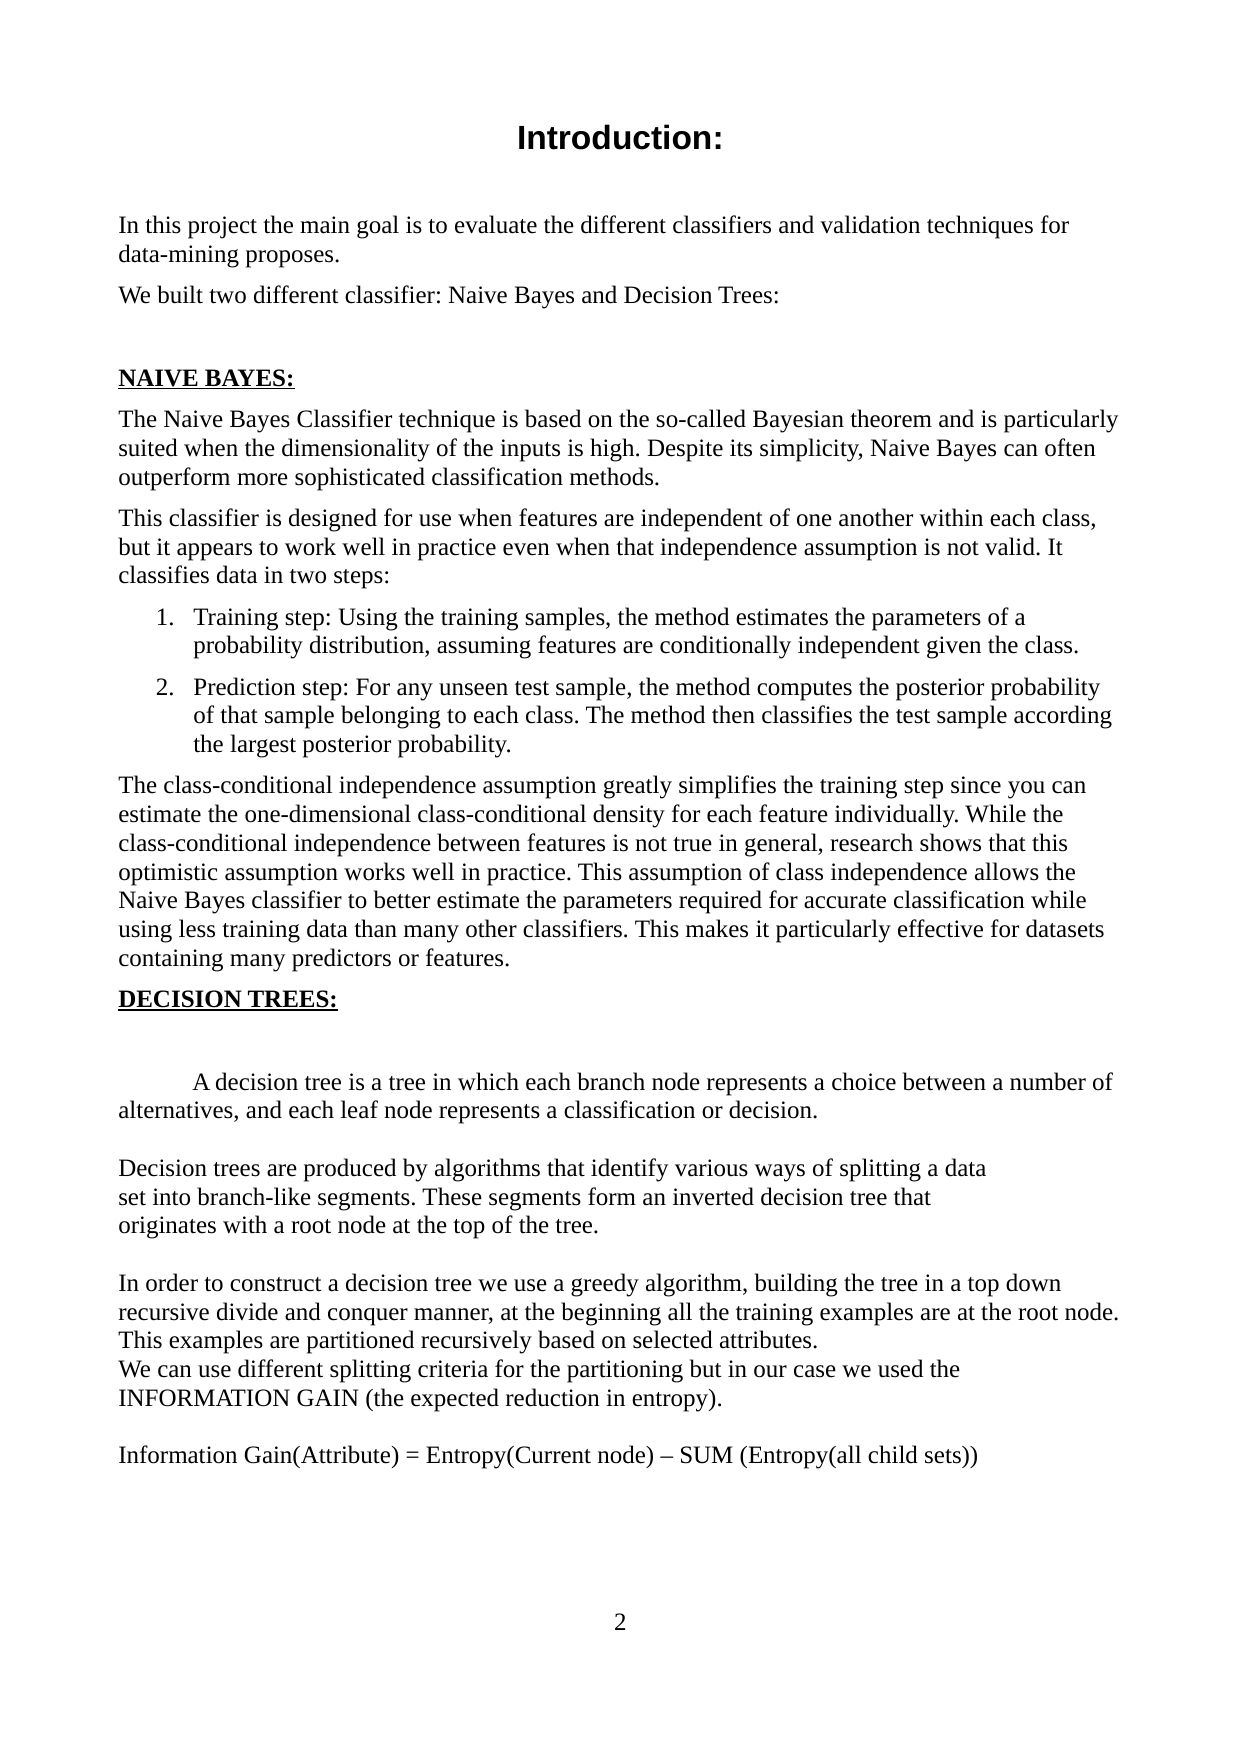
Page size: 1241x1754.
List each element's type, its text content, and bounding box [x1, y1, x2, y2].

text set into branch-like segments. These segments form an inverted decision tree that [118, 1182, 1122, 1211]
text originates with a root node at the top of the tree. [118, 1211, 1122, 1239]
text This classifier is designed for use when features are independent of one another within each class, but it appears to work well in practice even when that independence assumption is not valid. It classifies data in two steps: [118, 503, 1122, 589]
text A decision tree is a tree in which each branch node represents a choice between a number of alternatives, and each leaf node represents a classification or decision. [118, 1067, 1122, 1124]
text We built two different classifier: Naive Bayes and Decision Trees: [118, 281, 1122, 309]
text DECISION TREES: [118, 984, 1122, 1013]
text NAIVE BAYES: [118, 363, 1122, 392]
text We can use different splitting criteria for the partitioning but in our case we used the INFORMATION GAIN (the expected reduction in entropy). [118, 1354, 1122, 1412]
text The Naive Bayes Classifier technique is based on the so-called Bayesian theorem and is particularly suited when the dimensionality of the inputs is high. Despite its simplicity, Naive Bayes can often outperform more sophisticated classification methods. [118, 404, 1122, 491]
text In order to construct a decision tree we use a greedy algorithm, building the tree in a top down recursive divide and conquer manner, at the beginning all the training examples are at the root node. This examples are partitioned recursively based on selected attributes. [118, 1268, 1122, 1354]
list Training step: Using the training samples, the method estimates the parameters of a probability distribution, assuming features are conditionally independent given the class. [156, 602, 1122, 659]
text The class-conditional independence assumption greatly simplifies the training step since you can estimate the one-dimensional class-conditional density for each feature individually. While the class-conditional independence between features is not true in general, research shows that this optimistic assumption works well in practice. This assumption of class independence allows the Naive Bayes classifier to better estimate the parameters required for accurate classification while using less training data than many other classifiers. This makes it particularly effective for datasets containing many predictors or features. [118, 771, 1122, 972]
text Decision trees are produced by algorithms that identify various ways of splitting a data [118, 1153, 1122, 1182]
text In this project the main goal is to evaluate the different classifiers and validation techniques for data-mining proposes. [118, 211, 1122, 268]
text Information Gain(Attribute) = Entropy(Current node) – SUM (Entropy(all child sets)) [118, 1441, 1122, 1469]
subtitle Introduction: [118, 118, 1122, 157]
list Prediction step: For any unseen test sample, the method computes the posterior probability of that sample belonging to each class. The method then classifies the test sample according the largest posterior probability. [156, 672, 1122, 758]
